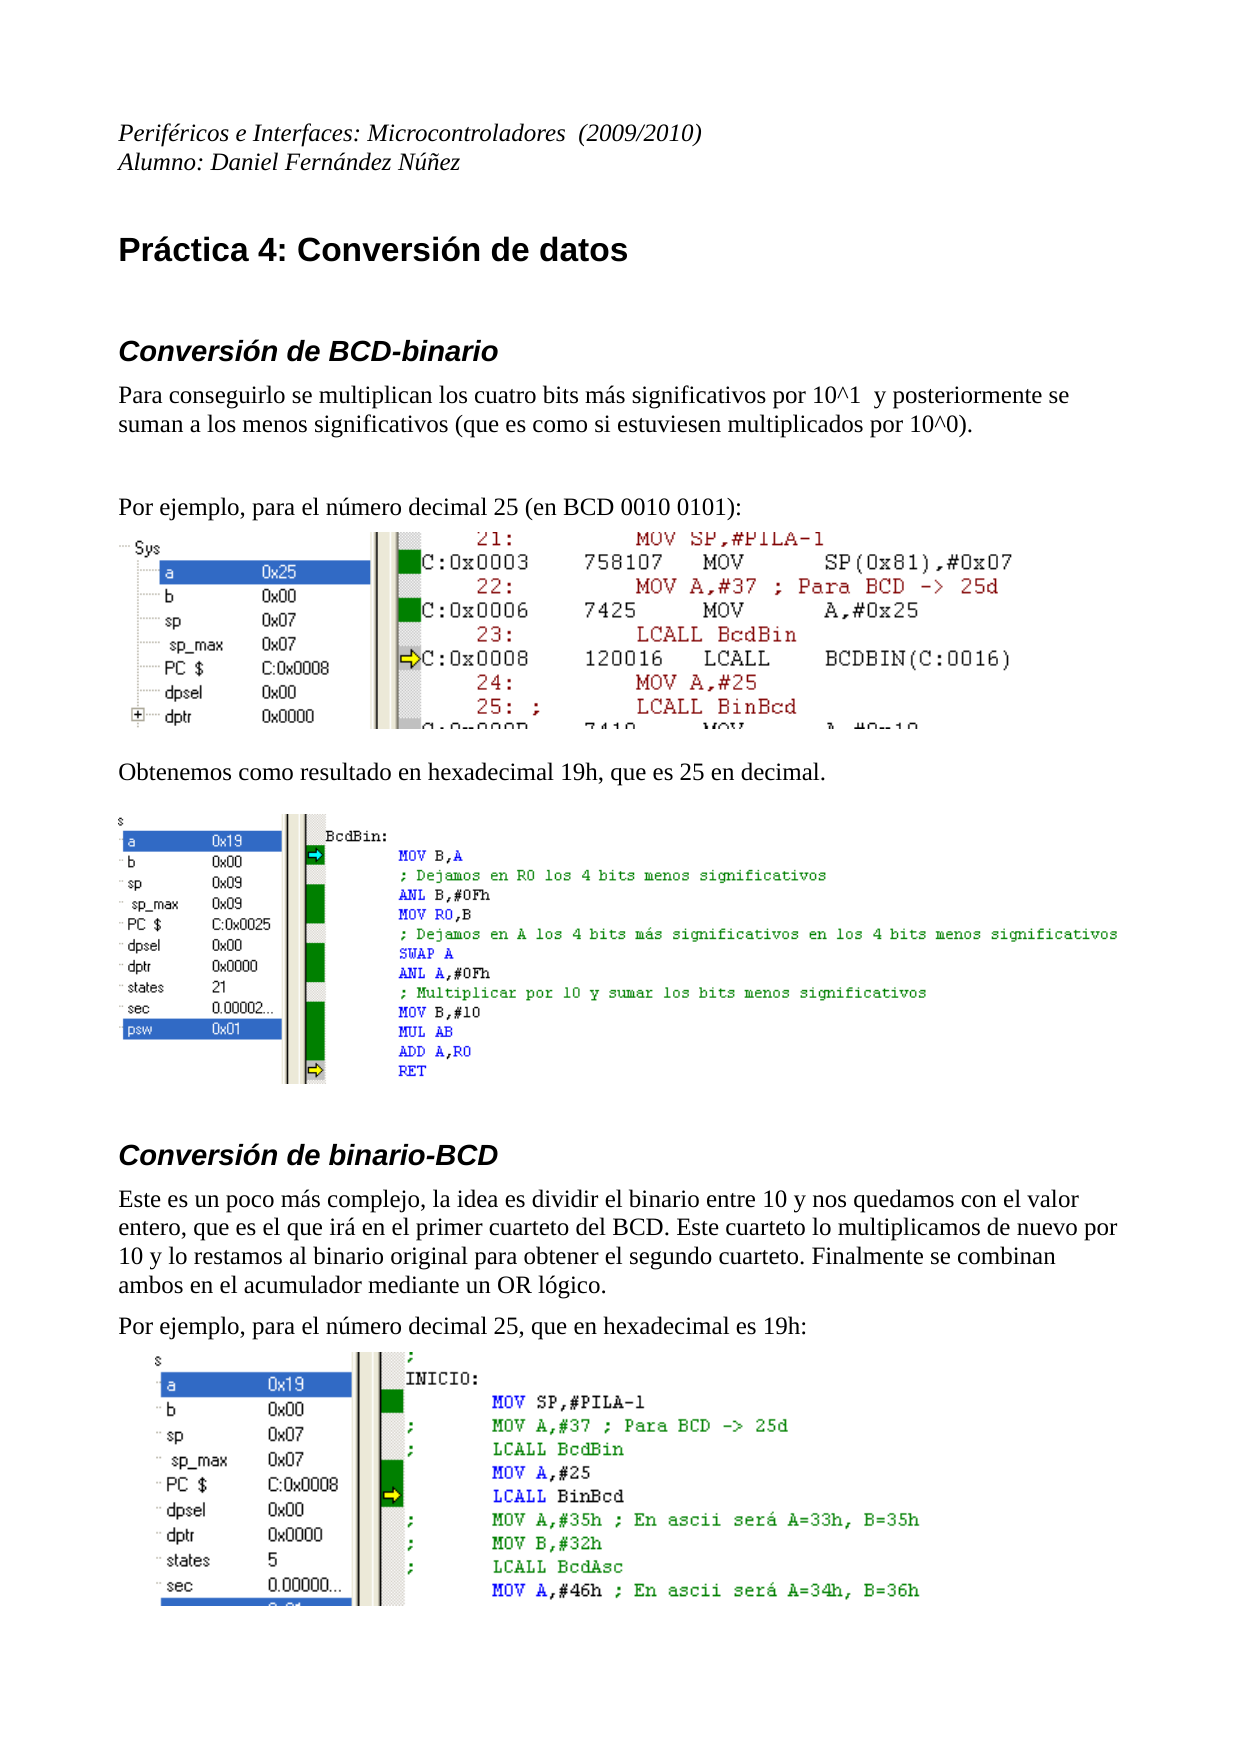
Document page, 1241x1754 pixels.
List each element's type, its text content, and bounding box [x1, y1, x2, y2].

picture [118, 814, 1122, 1084]
text Por ejemplo, para el número decimal 25, que en hexadecimal es 19h: [118, 1311, 1122, 1340]
picture [155, 1352, 1085, 1606]
subtitle Conversión de binario-BCD [118, 1138, 1122, 1171]
text Obtenemos como resultado en hexadecimal 19h, que es 25 en decimal. [118, 757, 1122, 786]
text Por ejemplo, para el número decimal 25 (en BCD 0010 0101): [118, 492, 1122, 520]
text Periféricos e Interfaces: Microcontroladores (2009/2010) [118, 118, 1122, 147]
subtitle Conversión de BCD-binario [118, 334, 1122, 368]
text Alumno: Daniel Fernández Núñez [118, 147, 1122, 176]
picture [118, 532, 1122, 729]
text Para conseguirlo se multiplican los cuatro bits más significativos por 10^1 y posteriormente se suman a los menos significativos (que es como si estuviesen multiplicados por 10^0). [118, 380, 1122, 438]
subtitle Práctica 4: Conversión de datos [118, 229, 1122, 268]
text Este es un poco más complejo, la idea es dividir el binario entre 10 y nos quedamos con el valor entero, que es el que irá en el primer cuarteto del BCD. Este cuarteto lo multiplicamos de nuevo por 10 y lo restamos al binario original para obtener el segundo cuarteto. Finalmente se combinan ambos en el acumulador mediante un OR lógico. [118, 1184, 1122, 1299]
